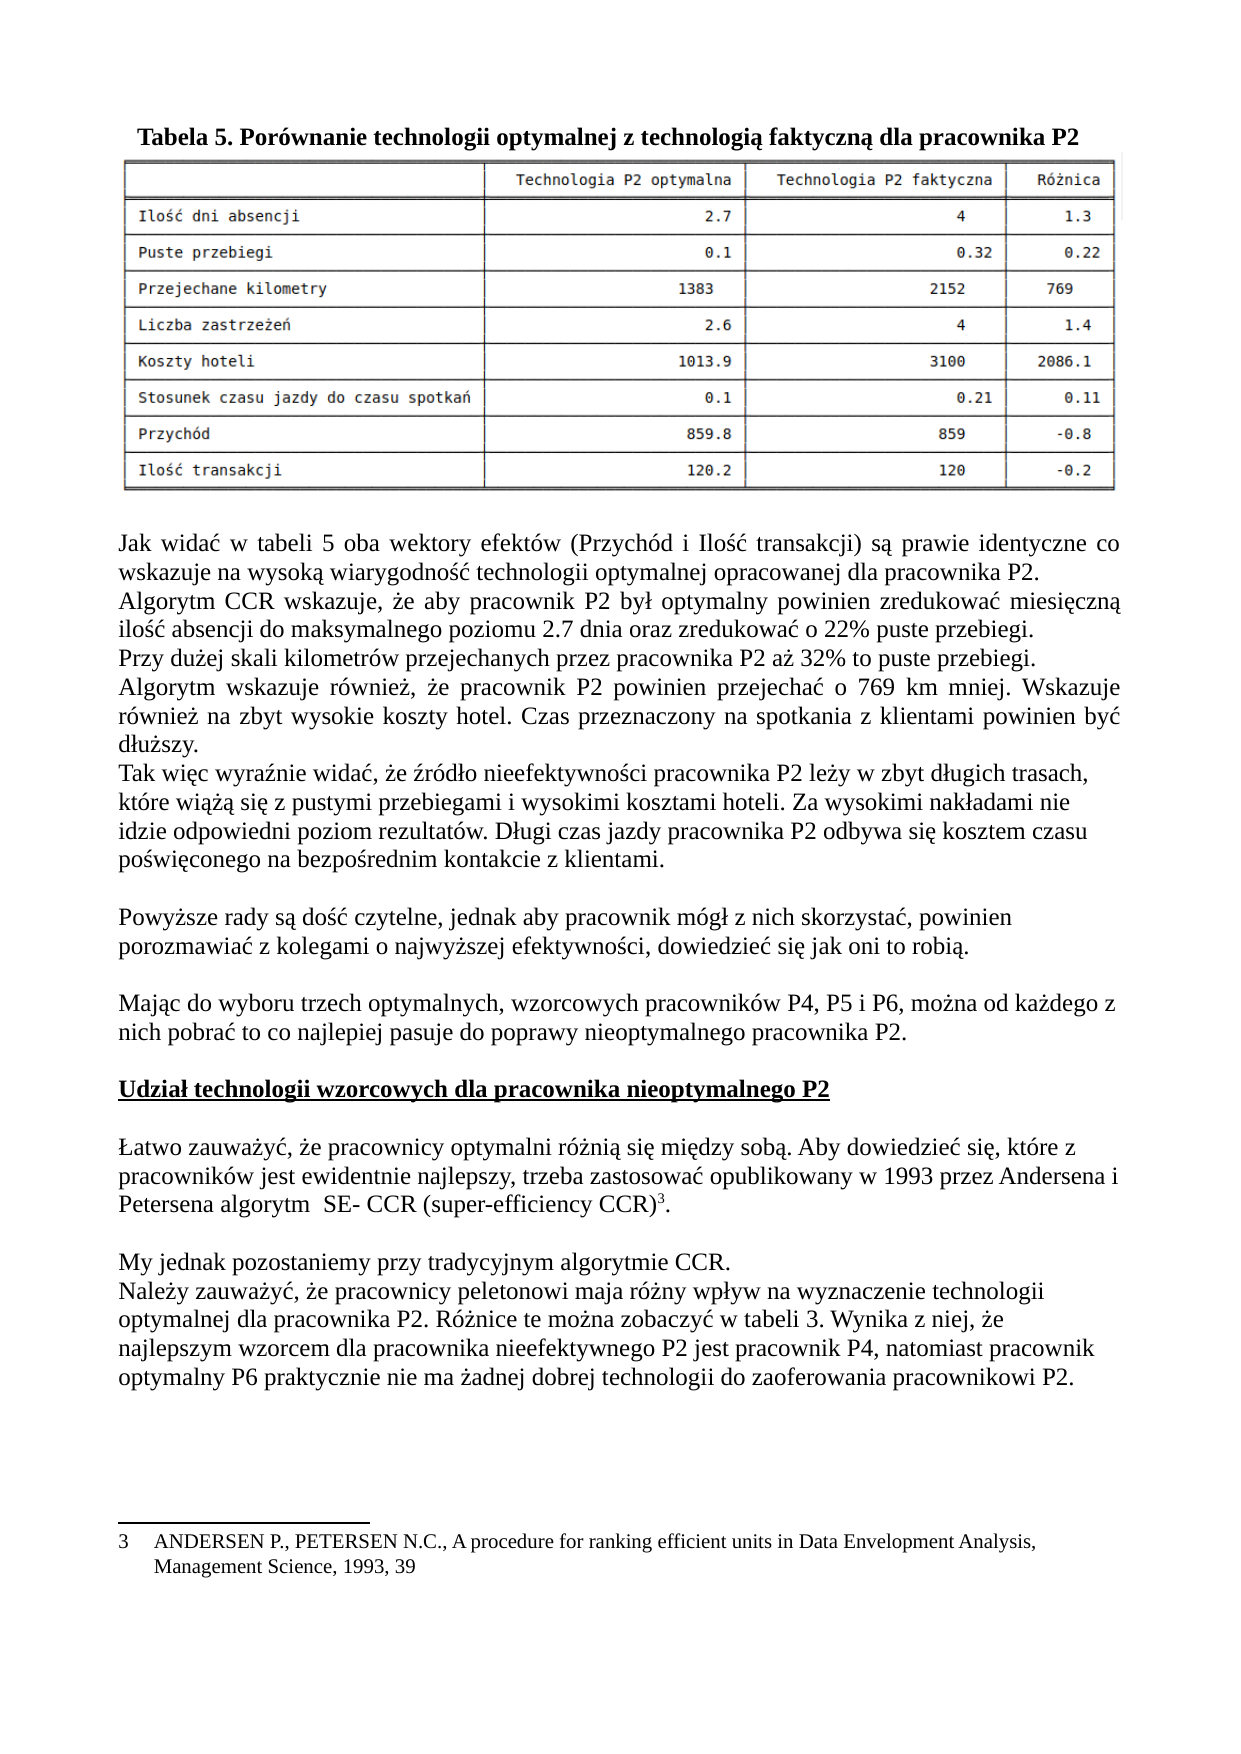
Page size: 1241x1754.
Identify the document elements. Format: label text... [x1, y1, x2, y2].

text ANDERSEN P., PETERSEN N.C., A procedure for ranking efficient units in Data Envelopment Analysis, Management Science, 1993, 39 [118, 1529, 1122, 1578]
text Łatwo zauważyć, że pracownicy optymalni różnią się między sobą. Aby dowiedzieć się, które z pracowników jest ewidentnie najlepszy, trzeba zastosować opublikowany w 1993 przez Andersena i Petersena algorytm SE- CCR (super-efficiency CCR). [118, 1132, 1122, 1218]
text My jednak pozostaniemy przy tradycyjnym algorytmie CCR. [118, 1247, 1122, 1276]
text Powyższe rady są dość czytelne, jednak aby pracownik mógł z nich skorzystać, powinien porozmawiać z kolegami o najwyższej efektywności, dowiedzieć się jak oni to robią. [118, 902, 1122, 959]
text Należy zauważyć, że pracownicy peletonowi maja różny wpływ na wyznaczenie technologii optymalnej dla pracownika P2. Różnice te można zobaczyć w tabeli 3. Wynika z niej, że najlepszym wzorcem dla pracownika nieefektywnego P2 jest pracownik P4, natomiast pracownik optymalny P6 praktycznie nie ma żadnej dobrej technologii do zaoferowania pracownikowi P2. [118, 1276, 1122, 1391]
text Algorytm CCR wskazuje, że aby pracownik P2 był optymalny powinien zredukować miesięczną ilość absencji do maksymalnego poziomu 2.7 dnia oraz zredukować o 22% puste przebiegi. [118, 586, 1122, 643]
text Jak widać w tabeli 5 oba wektory efektów (Przychód i Ilość transakcji) są prawie identyczne co wskazuje na wysoką wiarygodność technologii optymalnej opracowanej dla pracownika P2. [118, 528, 1122, 586]
text Tabela 5. Porównanie technologii optymalnej z technologią faktyczną dla pracownika P2 [118, 118, 1122, 152]
picture [118, 152, 1123, 500]
text Algorytm wskazuje również, że pracownik P2 powinien przejechać o 769 km mniej. Wskazuje również na zbyt wysokie koszty hotel. Czas przeznaczony na spotkania z klientami powinien być dłuższy. [118, 672, 1122, 758]
text Mając do wyboru trzech optymalnych, wzorcowych pracowników P4, P5 i P6, można od każdego z nich pobrać to co najlepiej pasuje do poprawy nieoptymalnego pracownika P2. [118, 988, 1122, 1046]
text Przy dużej skali kilometrów przejechanych przez pracownika P2 aż 32% to puste przebiegi. [118, 643, 1122, 672]
text Udział technologii wzorcowych dla pracownika nieoptymalnego P2 [118, 1074, 1122, 1103]
text Tak więc wyraźnie widać, że źródło nieefektywności pracownika P2 leży w zbyt długich trasach, które wiążą się z pustymi przebiegami i wysokimi kosztami hoteli. Za wysokimi nakładami nie idzie odpowiedni poziom rezultatów. Długi czas jazdy pracownika P2 odbywa się kosztem czasu poświęconego na bezpośrednim kontakcie z klientami. [118, 758, 1122, 873]
